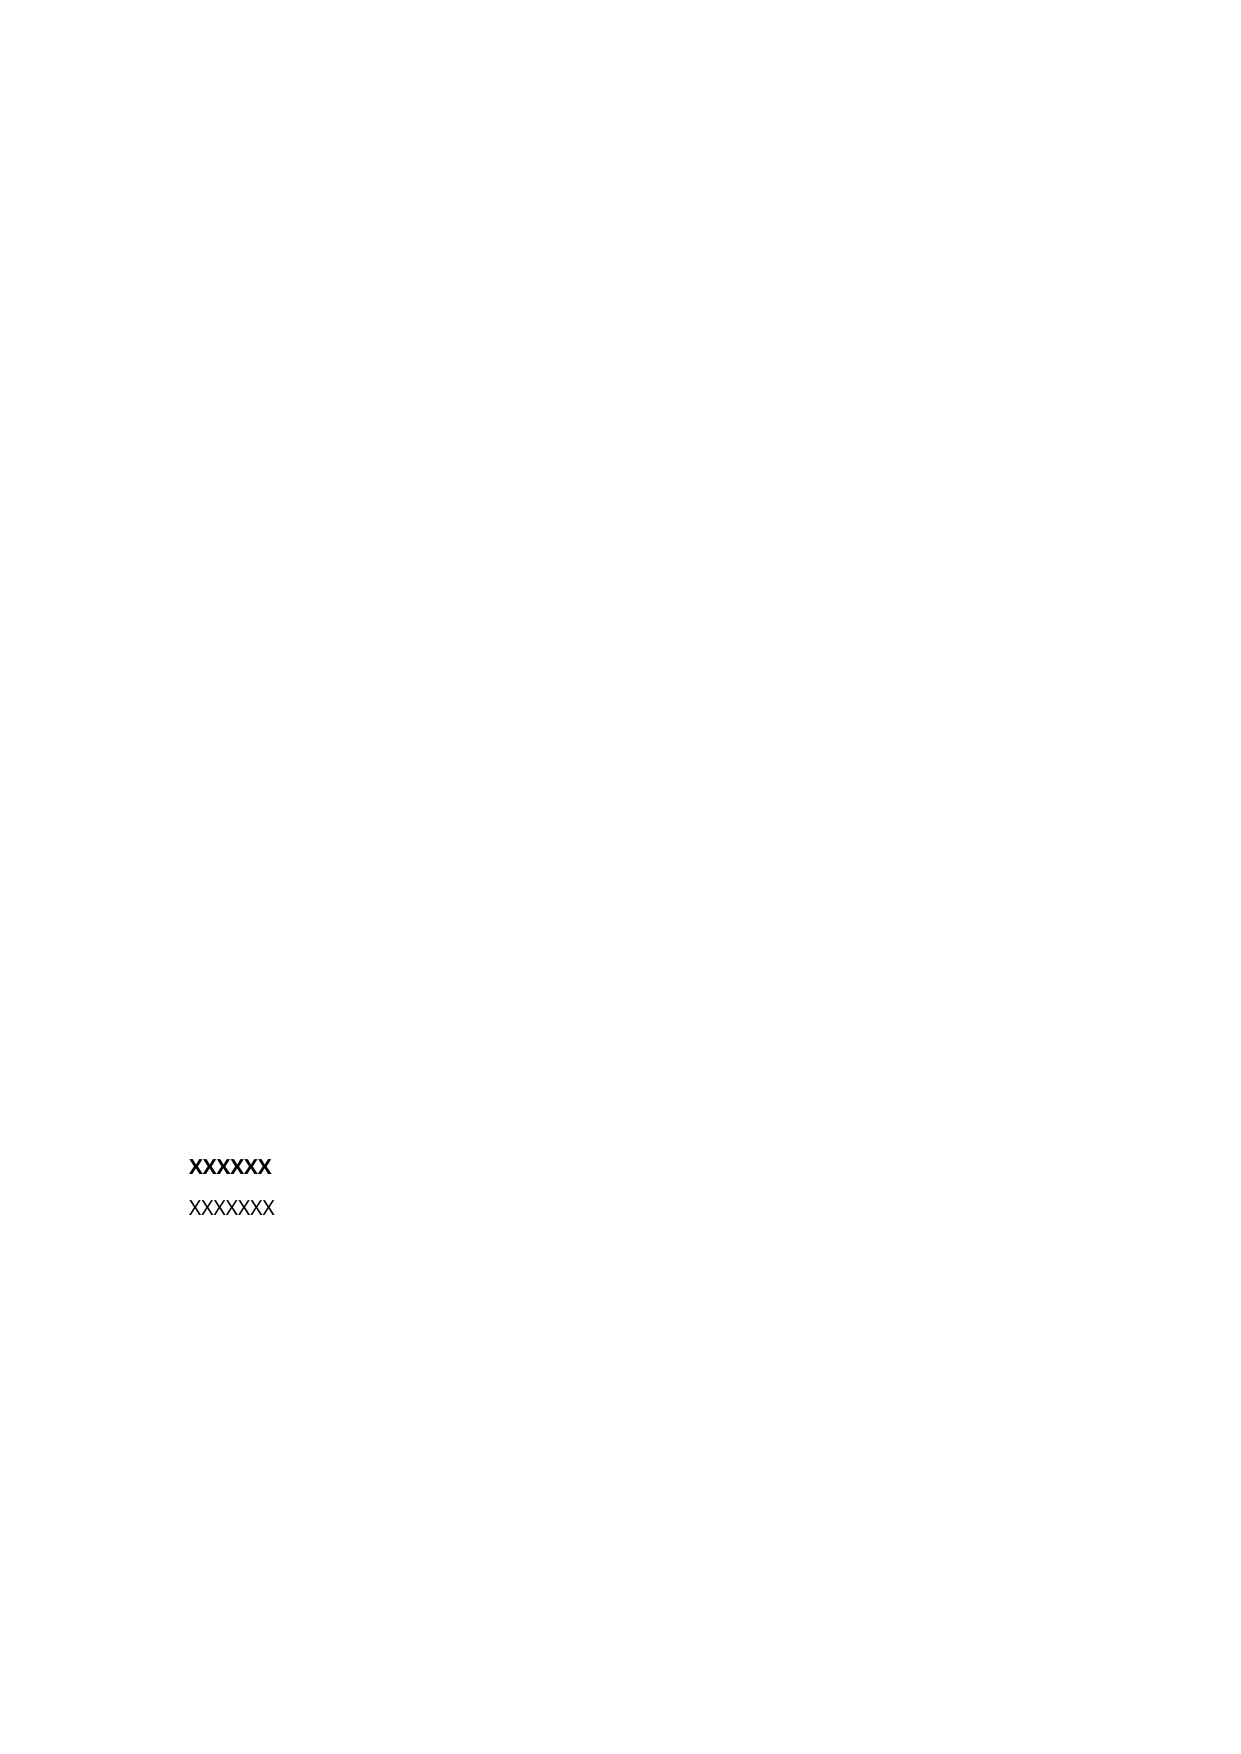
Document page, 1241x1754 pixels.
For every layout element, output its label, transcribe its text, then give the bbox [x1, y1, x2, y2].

text XXXXXXX [189, 1193, 1051, 1221]
text XXXXXX [189, 1152, 1051, 1180]
